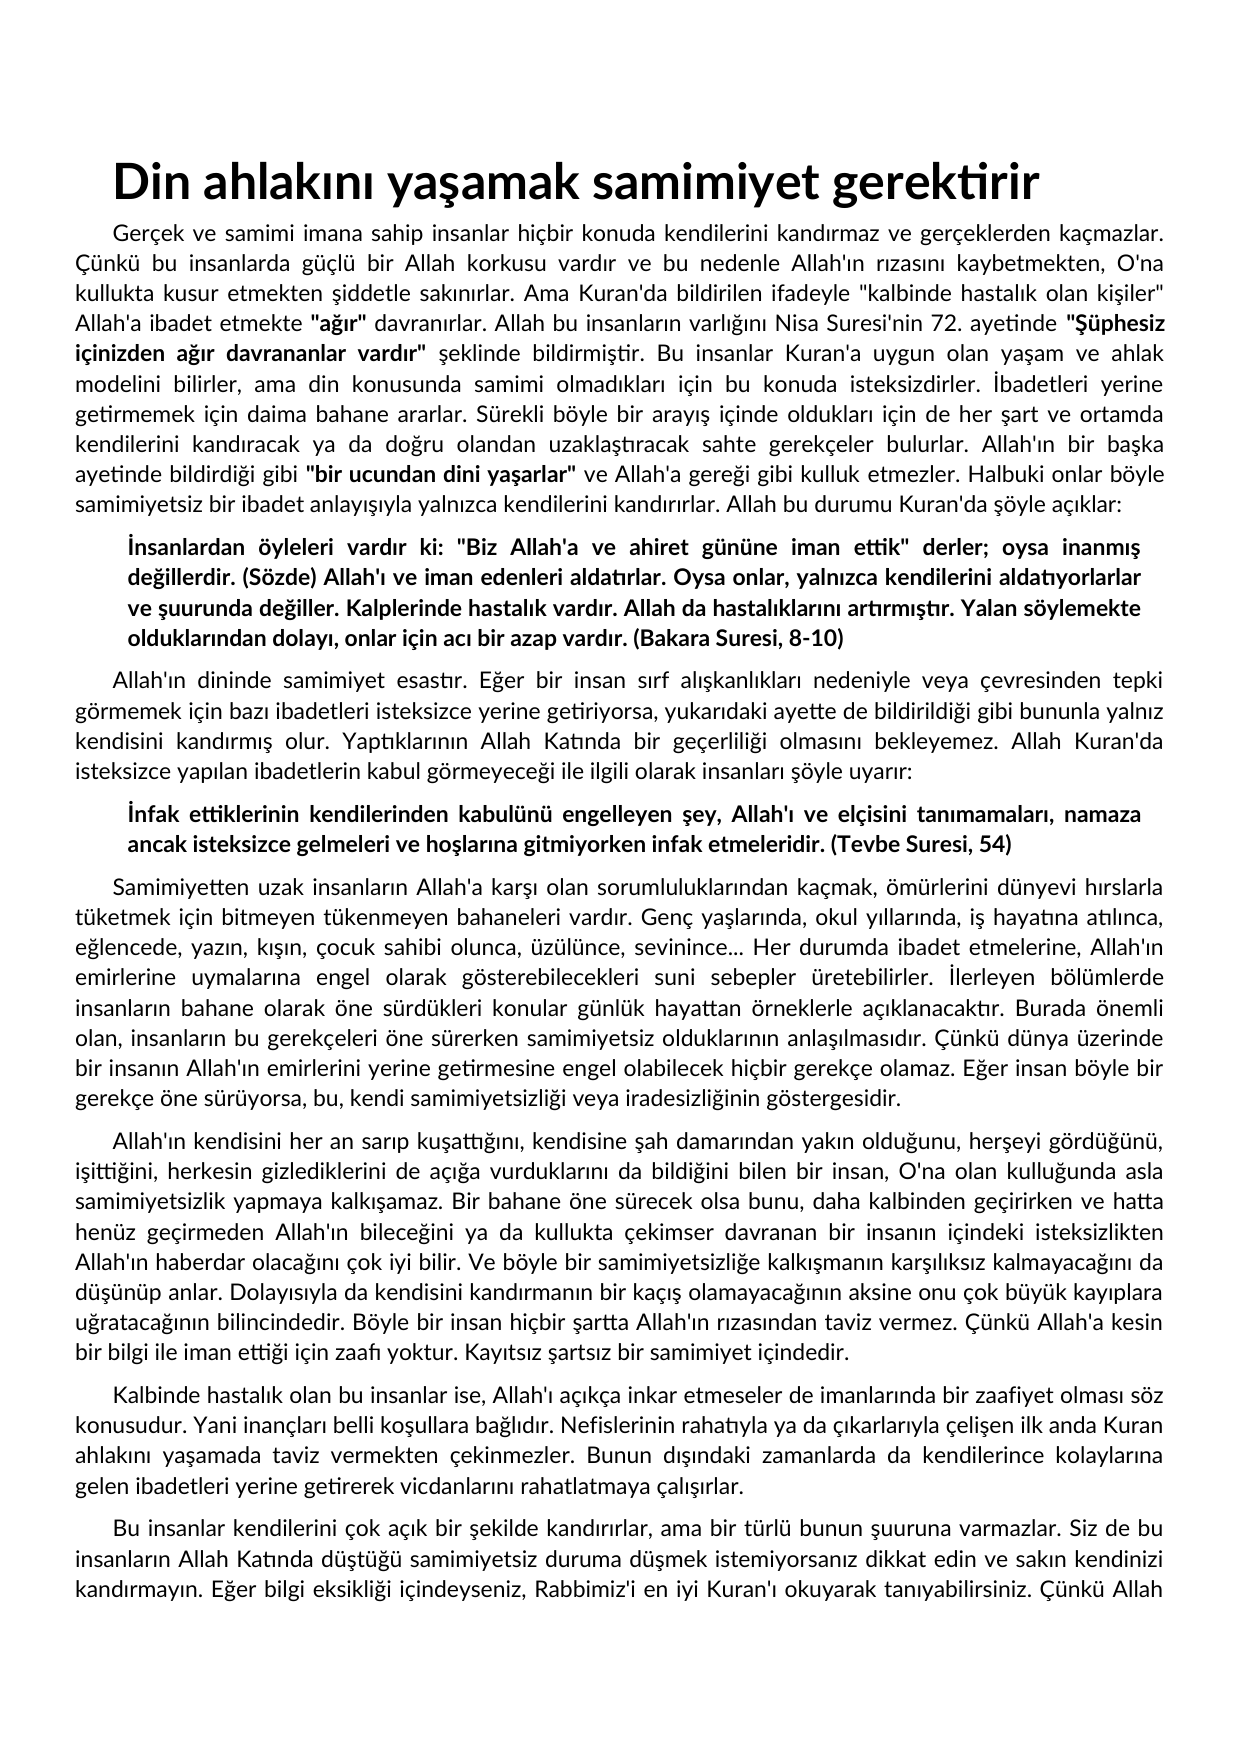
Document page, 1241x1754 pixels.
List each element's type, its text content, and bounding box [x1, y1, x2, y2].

text İnfak ettiklerinin kendilerinden kabulünü engelleyen şey, Allah'ı ve elçisini tanımamaları, namaza ancak isteksizce gelmeleri ve hoşlarına gitmiyorken infak etmeleridir. (Tevbe Suresi, 54) [127, 799, 1143, 857]
text Gerçek ve samimi imana sahip insanlar hiçbir konuda kendilerini kandırmaz ve gerçeklerden kaçmazlar. Çünkü bu insanlarda güçlü bir Allah korkusu vardır ve bu nedenle Allah'ın rızasını kaybetmekten, O'na kullukta kusur etmekten şiddetle sakınırlar. Ama Kuran'da bildirilen ifadeyle "kalbinde hastalık olan kişiler" Allah'a ibadet etmekte "ağır" davranırlar. Allah bu insanların varlığını Nisa Suresi'nin 72. ayetinde "Şüphesiz içinizden ağır davrananlar vardır" şeklinde bildirmiştir. Bu insanlar Kuran'a uygun olan yaşam ve ahlak modelini bilirler, ama din konusunda samimi olmadıkları için bu konuda isteksizdirler. İbadetleri yerine getirmemek için daima bahane ararlar. Sürekli böyle bir arayış içinde oldukları için de her şart ve ortamda kendilerini kandıracak ya da doğru olandan uzaklaştıracak sahte gerekçeler bulurlar. Allah'ın bir başka ayetinde bildirdiği gibi "bir ucundan dini yaşarlar" ve Allah'a gereği gibi kulluk etmezler. Halbuki onlar böyle samimiyetsiz bir ibadet anlayışıyla yalnızca kendilerini kandırırlar. Allah bu durumu Kuran'da şöyle açıklar: [75, 218, 1165, 518]
text Bu insanlar kendilerini çok açık bir şekilde kandırırlar, ama bir türlü bunun şuuruna varmazlar. Siz de bu insanların Allah Katında düştüğü samimiyetsiz duruma düşmek istemiyorsanız dikkat edin ve sakın kendinizi kandırmayın. Eğer bilgi eksikliği içindeyseniz, Rabbimiz'i en iyi Kuran'ı okuyarak tanıyabilirsiniz. Çünkü Allah [75, 1514, 1165, 1602]
text İnsanlardan öyleleri vardır ki: "Biz Allah'a ve ahiret gününe iman ettik" derler; oysa inanmış değillerdir. (Sözde) Allah'ı ve iman edenleri aldatırlar. Oysa onlar, yalnızca kendilerini aldatıyorlarlar ve şuurunda değiller. Kalplerinde hastalık vardır. Allah da hastalıklarını artırmıştır. Yalan söylemekte olduklarından dolayı, onlar için acı bir azap vardır. (Bakara Suresi, 8-10) [127, 533, 1143, 651]
text Allah'ın kendisini her an sarıp kuşattığını, kendisine şah damarından yakın olduğunu, herşeyi gördüğünü, işittiğini, herkesin gizlediklerini de açığa vurduklarını da bildiğini bilen bir insan, O'na olan kulluğunda asla samimiyetsizlik yapmaya kalkışamaz. Bir bahane öne sürecek olsa bunu, daha kalbinden geçirirken ve hatta henüz geçirmeden Allah'ın bileceğini ya da kullukta çekimser davranan bir insanın içindeki isteksizlikten Allah'ın haberdar olacağını çok iyi bilir. Ve böyle bir samimiyetsizliğe kalkışmanın karşılıksız kalmayacağını da düşünüp anlar. Dolayısıyla da kendisini kandırmanın bir kaçış olamayacağının aksine onu çok büyük kayıplara uğratacağının bilincindedir. Böyle bir insan hiçbir şartta Allah'ın rızasından taviz vermez. Çünkü Allah'a kesin bir bilgi ile iman ettiği için zaafı yoktur. Kayıtsız şartsız bir samimiyet içindedir. [75, 1127, 1165, 1366]
text Samimiyetten uzak insanların Allah'a karşı olan sorumluluklarından kaçmak, ömürlerini dünyevi hırslarla tüketmek için bitmeyen tükenmeyen bahaneleri vardır. Genç yaşlarında, okul yıllarında, iş hayatına atılınca, eğlencede, yazın, kışın, çocuk sahibi olunca, üzülünce, sevinince... Her durumda ibadet etmelerine, Allah'ın emirlerine uymalarına engel olarak gösterebilecekleri suni sebepler üretebilirler. İlerleyen bölümlerde insanların bahane olarak öne sürdükleri konular günlük hayattan örneklerle açıklanacaktır. Burada önemli olan, insanların bu gerekçeleri öne sürerken samimiyetsiz olduklarının anlaşılmasıdır. Çünkü dünya üzerinde bir insanın Allah'ın emirlerini yerine getirmesine engel olabilecek hiçbir gerekçe olamaz. Eğer insan böyle bir gerekçe öne sürüyorsa, bu, kendi samimiyetsizliği veya iradesizliğinin göstergesidir. [75, 872, 1165, 1111]
text Allah'ın dininde samimiyet esastır. Eğer bir insan sırf alışkanlıkları nedeniyle veya çevresinden tepki görmemek için bazı ibadetleri isteksizce yerine getiriyorsa, yukarıdaki ayette de bildirildiği gibi bununla yalnız kendisini kandırmış olur. Yaptıklarının Allah Katında bir geçerliliği olmasını bekleyemez. Allah Kuran'da isteksizce yapılan ibadetlerin kabul görmeyeceği ile ilgili olarak insanları şöyle uyarır: [75, 666, 1165, 784]
text Kalbinde hastalık olan bu insanlar ise, Allah'ı açıkça inkar etmeseler de imanlarında bir zaafiyet olması söz konusudur. Yani inançları belli koşullara bağlıdır. Nefislerinin rahatıyla ya da çıkarlarıyla çelişen ilk anda Kuran ahlakını yaşamada taviz vermekten çekinmezler. Bunun dışındaki zamanlarda da kendilerince kolaylarına gelen ibadetleri yerine getirerek vicdanlarını rahatlatmaya çalışırlar. [75, 1381, 1165, 1499]
subtitle Din ahlakını yaşamak samimiyet gerektirir [112, 150, 1165, 210]
